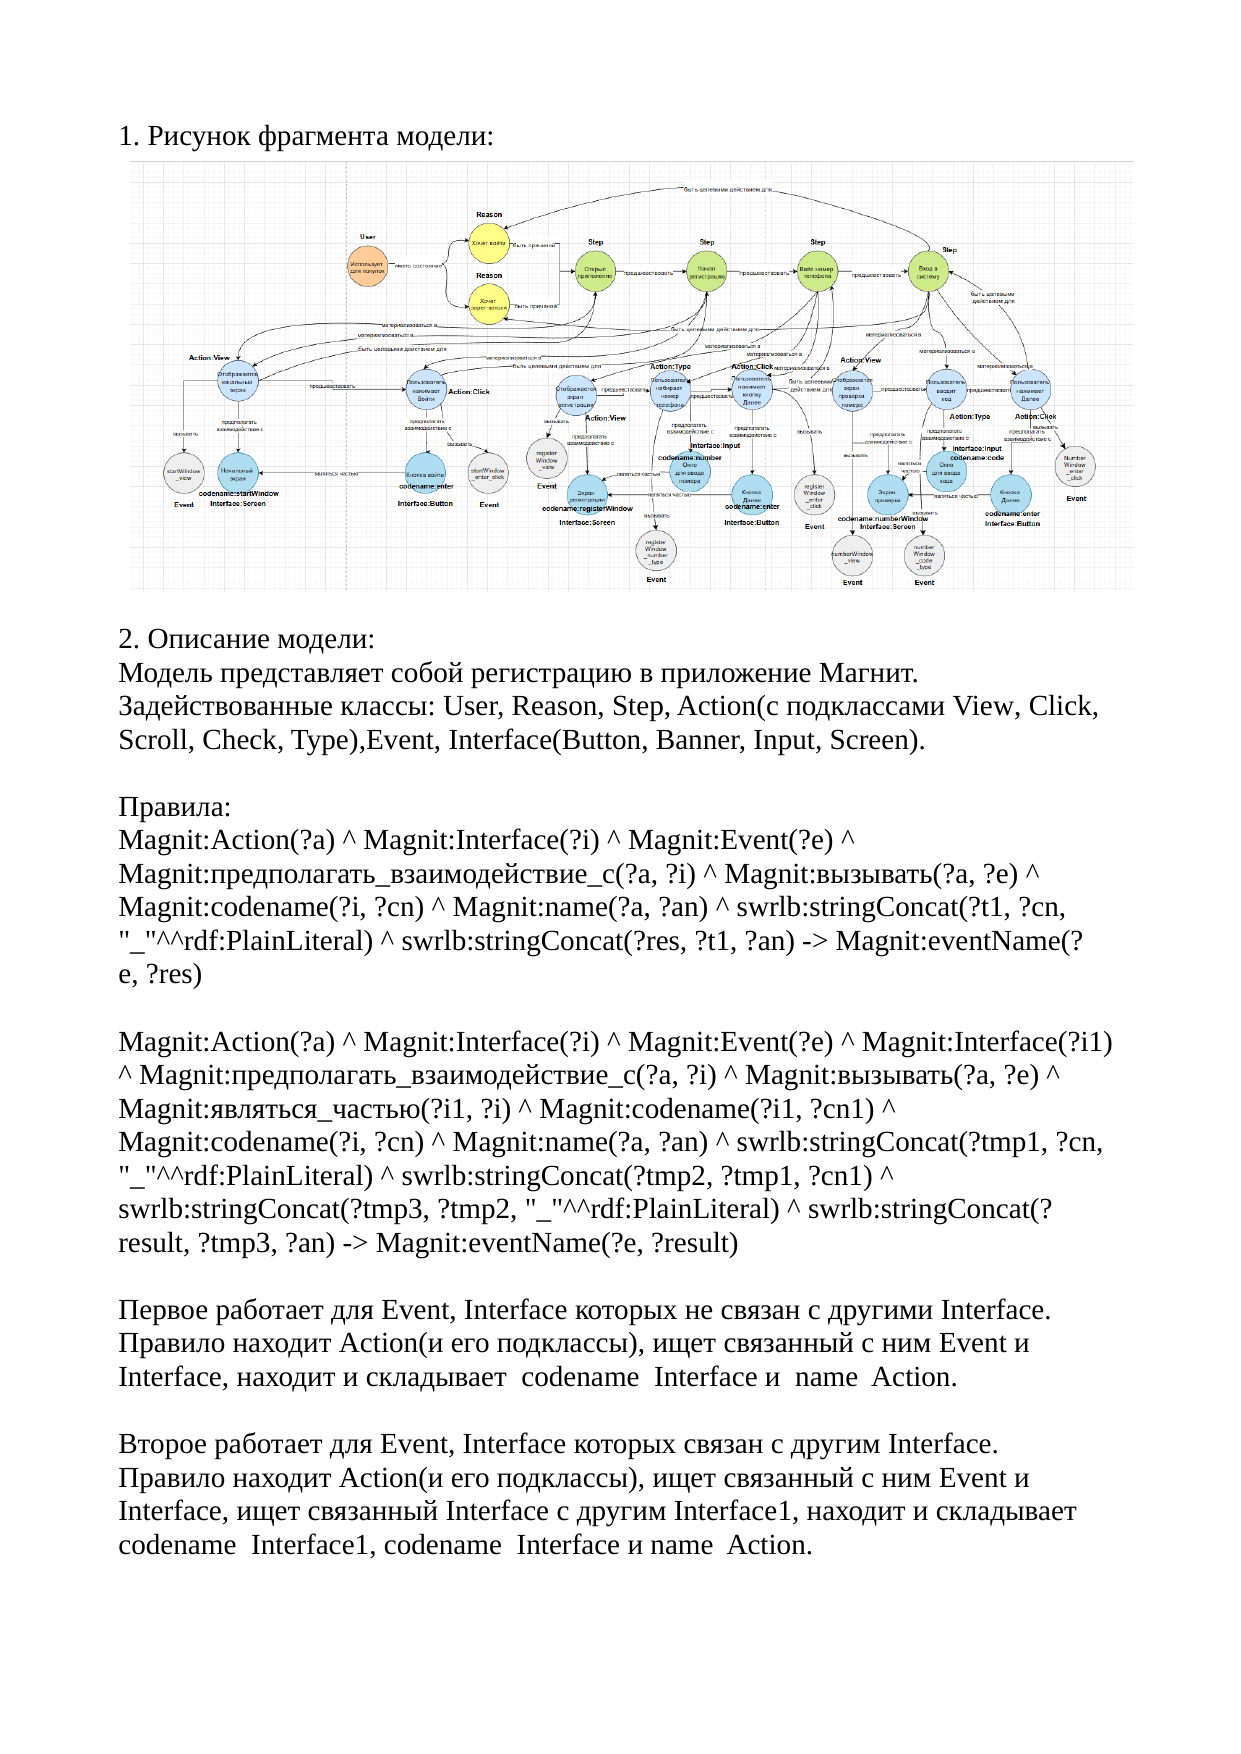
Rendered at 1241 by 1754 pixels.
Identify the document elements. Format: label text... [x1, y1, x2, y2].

text Правило находит Action(и его подклассы), ищет связанный с ним Event и Interface, ищет связанный Interface с другим Interface1, находит и складывает codename Interface1, codename Interface и name Action. [118, 1460, 1122, 1560]
text Правило находит Action(и его подклассы), ищет связанный с ним Event и Interface, находит и складывает codename Interface и name Action. [118, 1326, 1122, 1393]
text 2. Описание модели: [118, 621, 1122, 655]
text 1. Рисунок фрагмента модели: [118, 118, 1122, 152]
text Задействованные классы: User, Reason, Step, Action(с подклассами View, Click, Scroll, Check, Type),Event, Interface(Button, Banner, Input, Screen). [118, 688, 1122, 755]
text Второе работает для Event, Interface которых связан с другим Interface. [118, 1426, 1122, 1460]
text Модель представляет собой регистрацию в приложение Магнит. [118, 655, 1122, 688]
text Правила: [118, 789, 1122, 822]
text Первое работает для Event, Interface которых не связан с другими Interface. [118, 1292, 1122, 1326]
text Magnit:Action(?a) ^ Magnit:Interface(?i) ^ Magnit:Event(?e) ^ Magnit:Interface(?i1) ^ Magnit:предполагать_взаимодействие_с(?a, ?i) ^ Magnit:вызывать(?a, ?e) ^ Magnit:являться_частью(?i1, ?i) ^ Magnit:codename(?i1, ?cn1) ^ Magnit:codename(?i, ?cn) ^ Magnit:name(?a, ?an) ^ swrlb:stringConcat(?tmp1, ?cn, "_"^^rdf:PlainLiteral) ^ swrlb:stringConcat(?tmp2, ?tmp1, ?cn1) ^ swrlb:stringConcat(?tmp3, ?tmp2, "_"^^rdf:PlainLiteral) ^ swrlb:stringConcat(?result, ?tmp3, ?an) -> Magnit:eventName(?e, ?result) [118, 1024, 1122, 1258]
picture [129, 161, 1134, 591]
text Magnit:Action(?a) ^ Magnit:Interface(?i) ^ Magnit:Event(?e) ^ Magnit:предполагать_взаимодействие_с(?a, ?i) ^ Magnit:вызывать(?a, ?e) ^ Magnit:codename(?i, ?cn) ^ Magnit:name(?a, ?an) ^ swrlb:stringConcat(?t1, ?cn, "_"^^rdf:PlainLiteral) ^ swrlb:stringConcat(?res, ?t1, ?an) -> Magnit:eventName(?e, ?res) [118, 822, 1122, 990]
